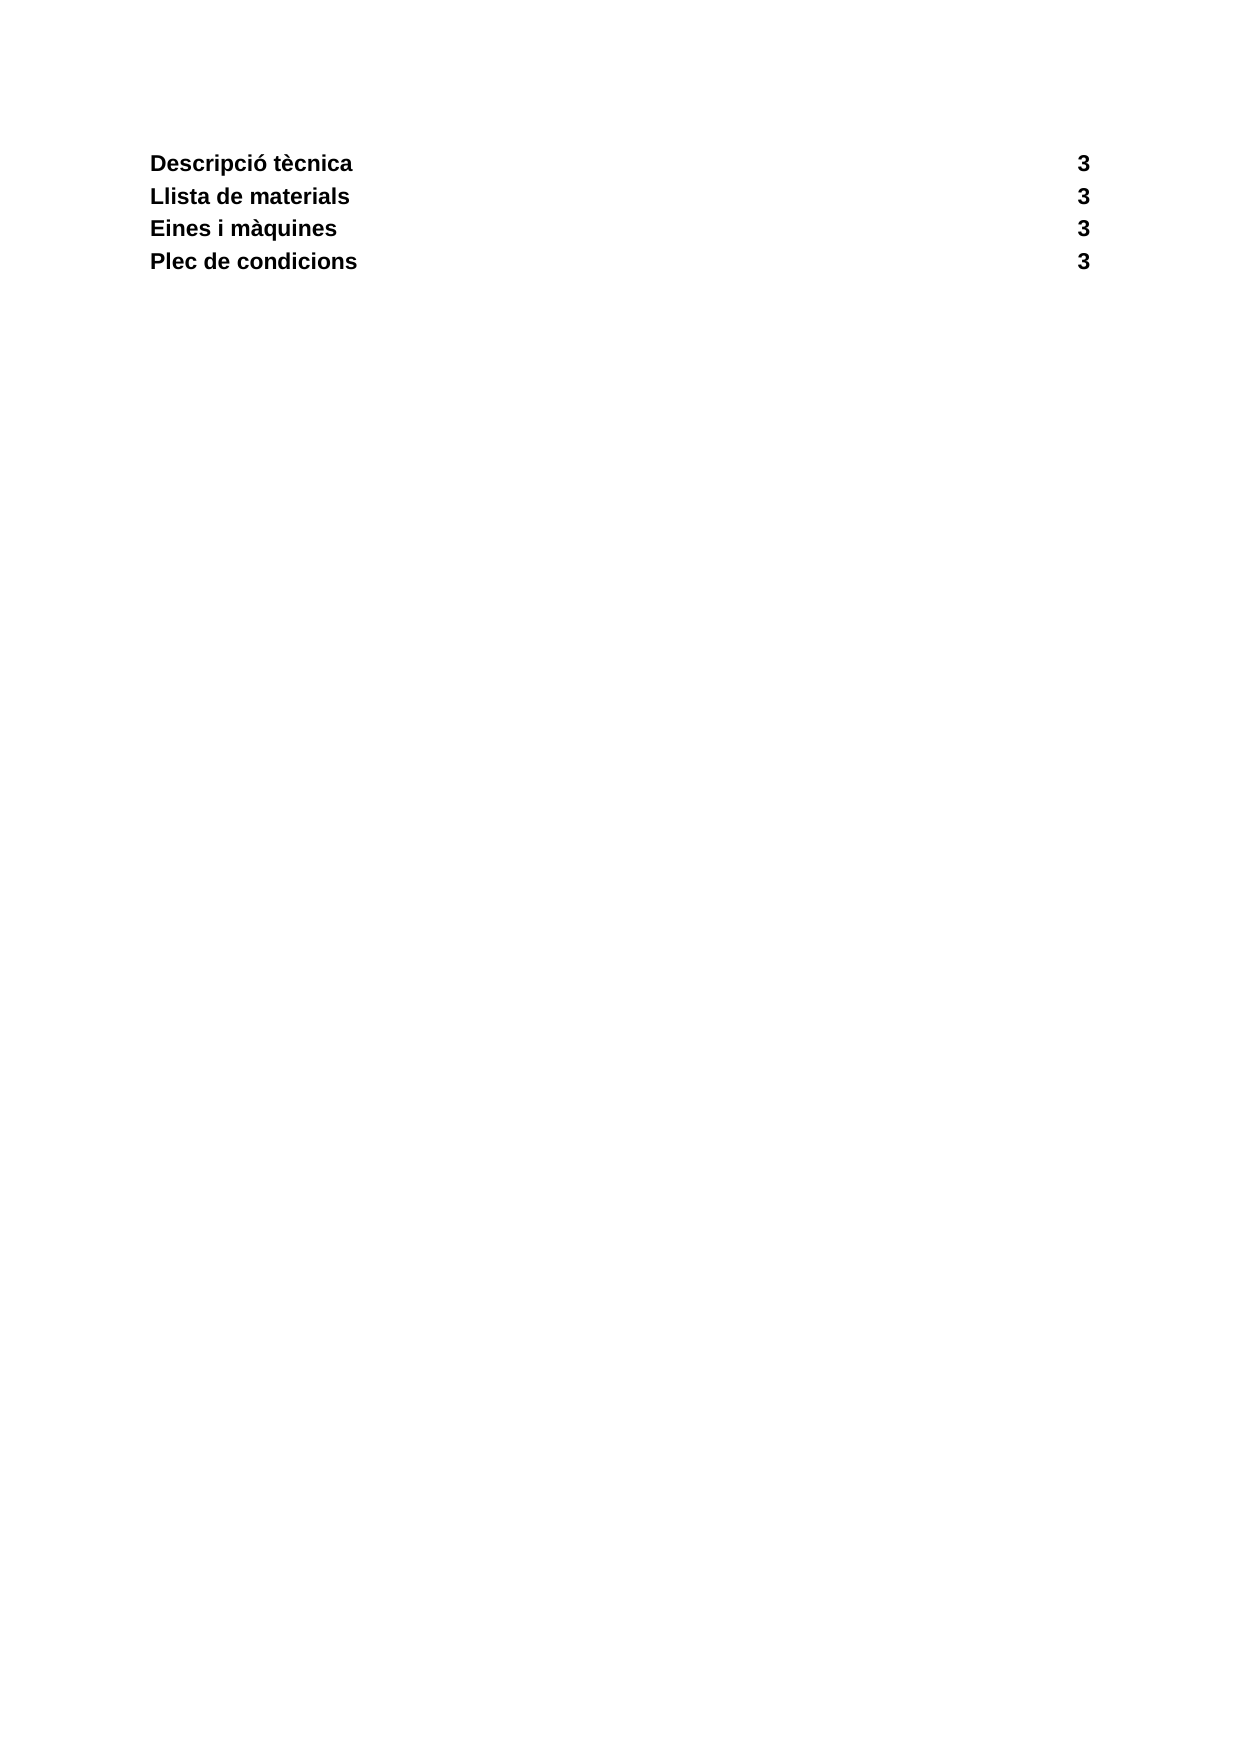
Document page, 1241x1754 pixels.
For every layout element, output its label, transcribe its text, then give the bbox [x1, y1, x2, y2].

text Llista de materials 3 [150, 183, 1090, 209]
text Descripció tècnica 3 [150, 150, 1090, 176]
text Plec de condicions 3 [150, 248, 1090, 274]
text Eines i màquines 3 [150, 215, 1090, 242]
